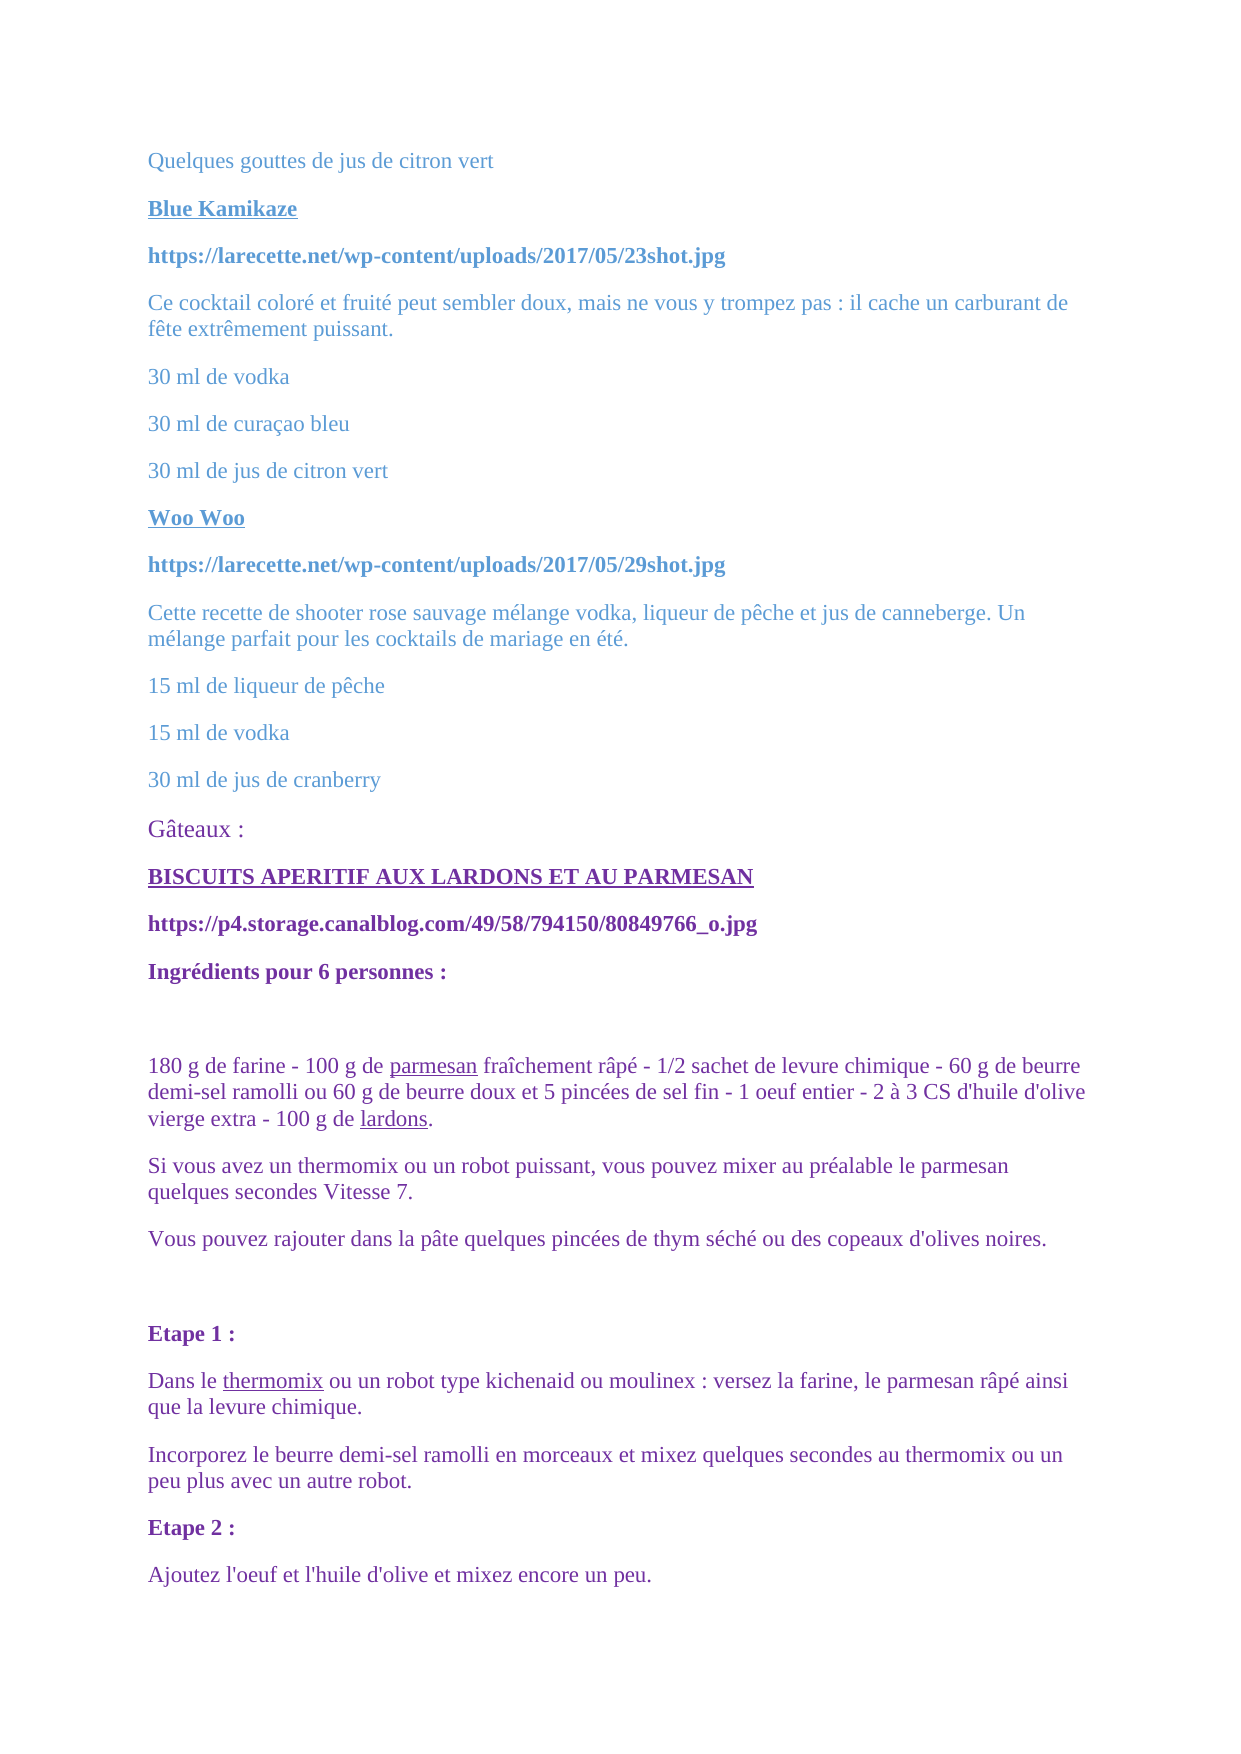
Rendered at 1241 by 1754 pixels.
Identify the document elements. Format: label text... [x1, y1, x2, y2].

text 30 ml de jus de citron vert [148, 457, 1093, 483]
text 30 ml de vodka [148, 363, 1093, 389]
subtitle https://larecette.net/wp-content/uploads/2017/05/29shot.jpg [148, 551, 1093, 578]
text 15 ml de liqueur de pêche [148, 672, 1093, 698]
text Vous pouvez rajouter dans la pâte quelques pincées de thym séché ou des copeaux d'olives noires. [148, 1226, 1093, 1252]
text Etape 2 : [148, 1514, 1093, 1541]
text 30 ml de jus de cranberry [148, 767, 1093, 793]
text Ajoutez l'oeuf et l'huile d'olive et mixez encore un peu. [148, 1561, 1093, 1588]
subtitle https://p4.storage.canalblog.com/49/58/794150/80849766_o.jpg [148, 911, 1093, 937]
text 15 ml de vodka [148, 719, 1093, 746]
subtitle Blue Kamikaze [148, 195, 1093, 221]
text 30 ml de curaçao bleu [148, 410, 1093, 436]
text Ingrédients pour 6 personnes : [148, 958, 1093, 984]
text Si vous avez un thermomix ou un robot puissant, vous pouvez mixer au préalable le parmesan quelques secondes Vitesse 7. [148, 1152, 1093, 1205]
text Etape 1 : [148, 1320, 1093, 1346]
text Incorporez le beurre demi-sel ramolli en morceaux et mixez quelques secondes au thermomix ou un peu plus avec un autre robot. [148, 1441, 1093, 1493]
subtitle BISCUITS APERITIF AUX LARDONS ET AU PARMESAN [148, 863, 1093, 890]
text Dans le thermomix ou un robot type kichenaid ou moulinex : versez la farine, le parmesan râpé ainsi que la levure chimique. [148, 1367, 1093, 1420]
text 180 g de farine - 100 g de parmesan fraîchement râpé - 1/2 sachet de levure chimique - 60 g de beurre demi-sel ramolli ou 60 g de beurre doux et 5 pincées de sel fin - 1 oeuf entier - 2 à 3 CS d'huile d'olive vierge extra - 100 g de lardons. [148, 1052, 1093, 1131]
text Cette recette de shooter rose sauvage mélange vodka, liqueur de pêche et jus de canneberge. Un mélange parfait pour les cocktails de mariage en été. [148, 599, 1093, 651]
text Gâteaux : [148, 814, 1093, 842]
subtitle Woo Woo [148, 504, 1093, 531]
text Quelques gouttes de jus de citron vert [148, 148, 1093, 174]
text Ce cocktail coloré et fruité peut sembler doux, mais ne vous y trompez pas : il cache un carburant de fête extrêmement puissant. [148, 289, 1093, 342]
subtitle https://larecette.net/wp-content/uploads/2017/05/23shot.jpg [148, 242, 1093, 268]
